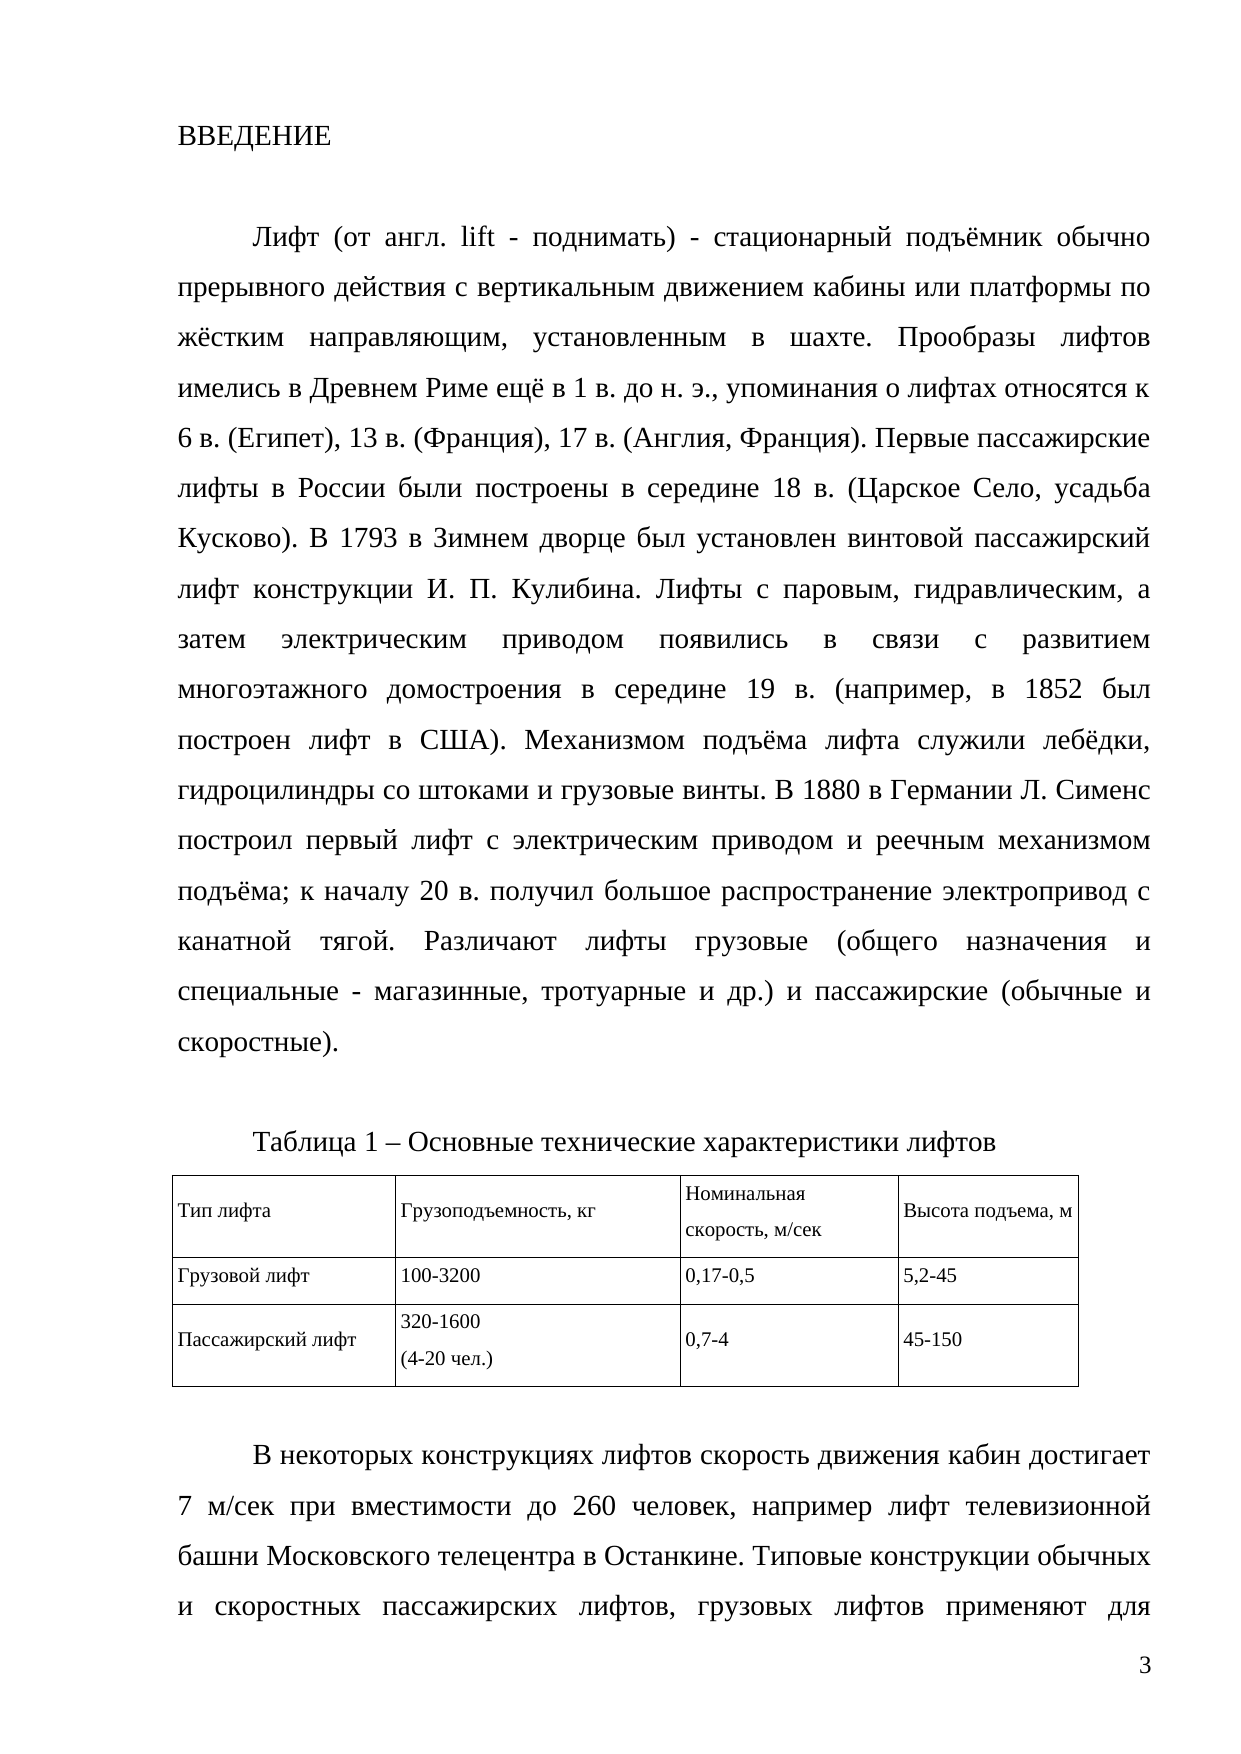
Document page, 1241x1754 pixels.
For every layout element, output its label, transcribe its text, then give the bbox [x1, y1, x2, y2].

table_cell Грузовой лифт [173, 1258, 395, 1304]
table_header Тип лифта [173, 1176, 395, 1257]
table_header Номинальная скорость, м/сек [681, 1176, 898, 1257]
table_cell 5,2-45 [899, 1258, 1078, 1304]
text В некоторых конструкциях лифтов скорость движения кабин достигает 7 м/сек при вместимости до 260 человек, например лифт телевизионной башни Московского телецентра в Останкине. Типовые конструкции обычных и скоростных пассажирских лифтов, грузовых лифтов применяют для [177, 1437, 1152, 1622]
table_cell 100-3200 [396, 1258, 680, 1304]
table_cell 320-1600 (4-20 чел.) [396, 1305, 680, 1386]
table_cell Пассажирский лифт [173, 1305, 395, 1386]
text ВВЕДЕНИЕ [177, 118, 1152, 152]
table_header Высота подъема, м [899, 1176, 1078, 1257]
table_cell 0,7-4 [681, 1305, 898, 1386]
table_cell 45-150 [899, 1305, 1078, 1386]
text Таблица 1 – Основные технические характеристики лифтов [177, 1124, 1152, 1158]
table_cell 0,17-0,5 [681, 1258, 898, 1304]
text Лифт (от англ. lift - поднимать) - стационарный подъёмник обычно прерывного действия с вертикальным движением кабины или платформы по жёстким направляющим, установленным в шахте. Прообразы лифтов имелись в Древнем Риме ещё в 1 в. до н. э., упоминания о лифтах относятся к 6 в. (Египет), 13 в. (Франция), 17 в. (Англия, Франция). Первые пассажирские лифты в России были построены в середине 18 в. (Царское Село, усадьба Кусково). В 1793 в Зимнем дворце был установлен винтовой пассажирский лифт конструкции И. П. Кулибина. Лифты с паровым, гидравлическим, а затем электрическим приводом появились в связи с развитием многоэтажного домостроения в середине 19 в. (например, в 1852 был построен лифт в США). Механизмом подъёма лифта служили лебёдки, гидроцилиндры со штоками и грузовые винты. В 1880 в Германии Л. Сименс построил первый лифт с электрическим приводом и реечным механизмом подъёма; к началу 20 в. получил большое распространение электропривод с канатной тягой. Различают лифты грузовые (общего назначения и специальные - магазинные, тротуарные и др.) и пассажирские (обычные и скоростные). [177, 219, 1152, 1057]
table_header Грузоподъемность, кг [396, 1176, 680, 1257]
